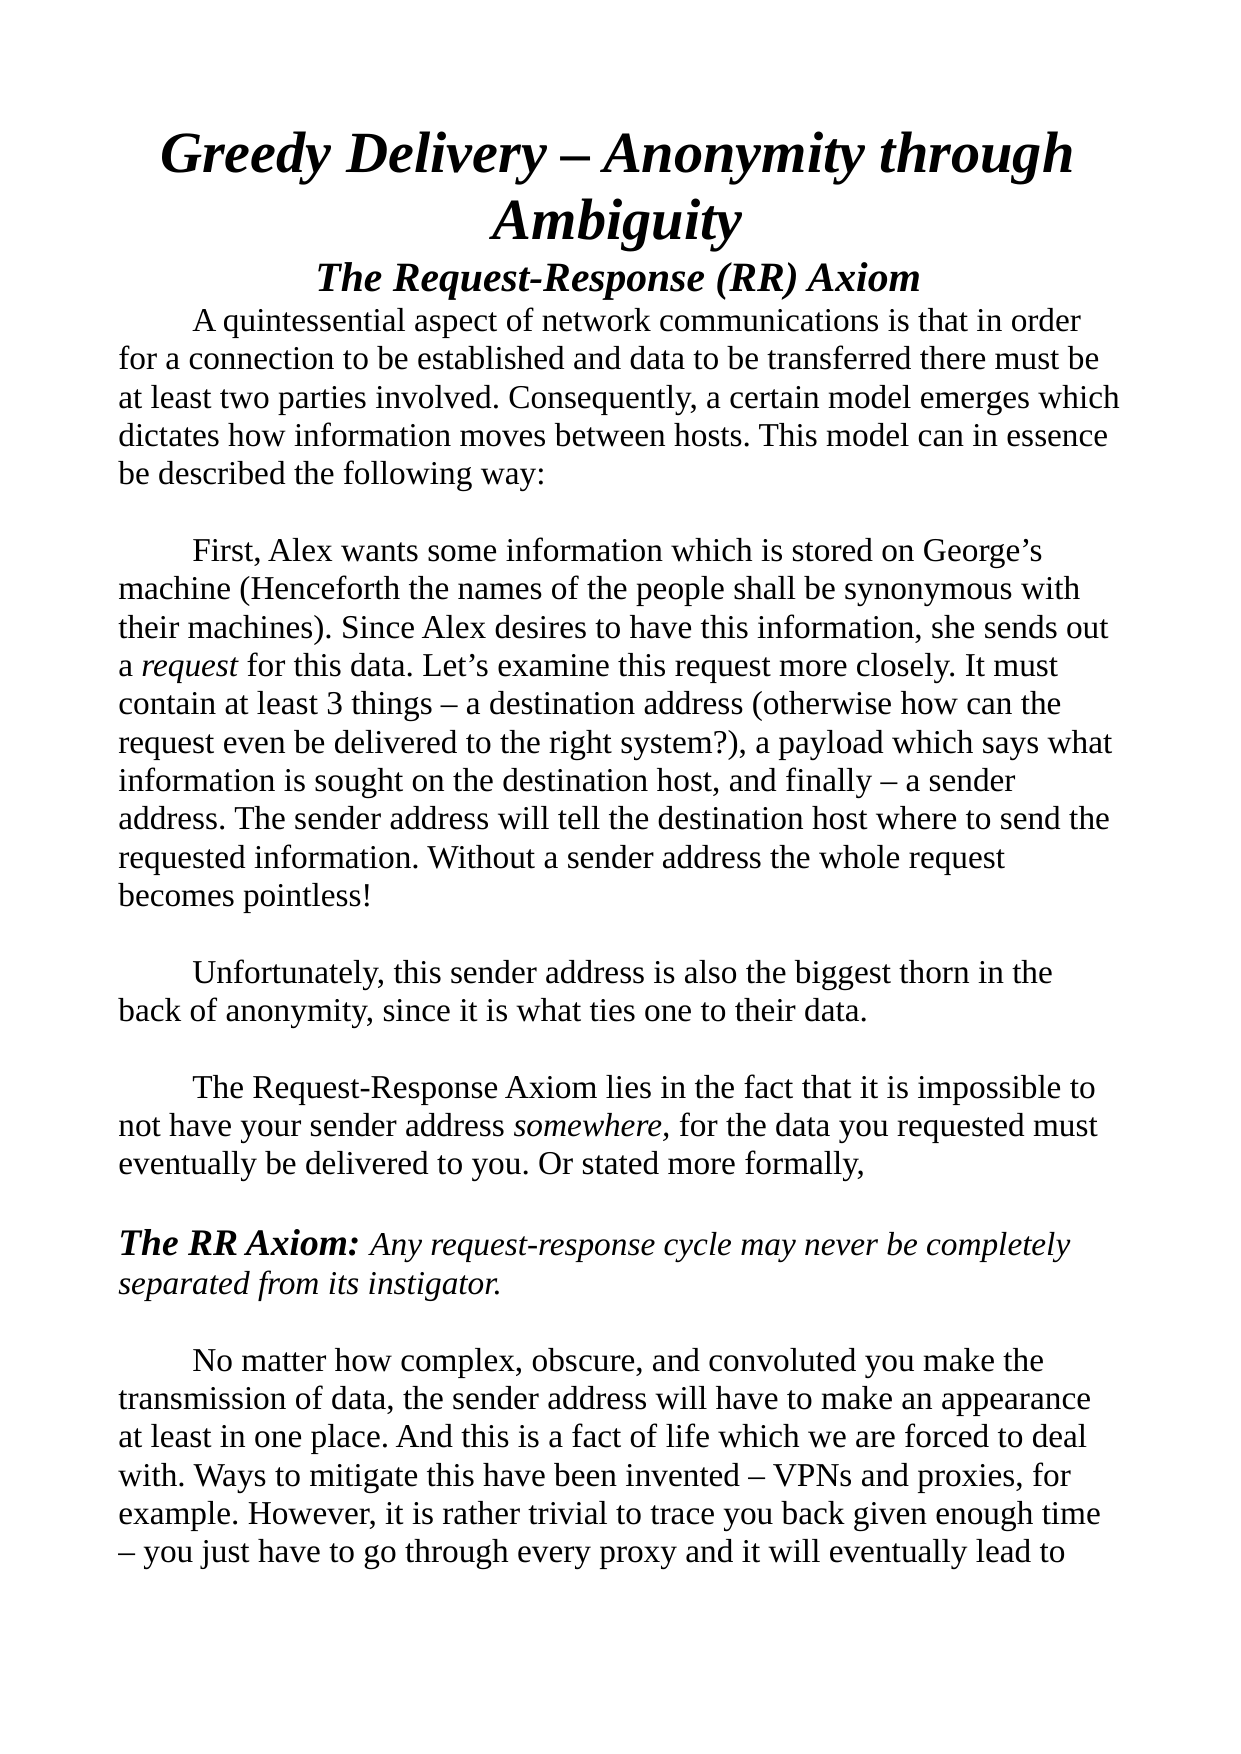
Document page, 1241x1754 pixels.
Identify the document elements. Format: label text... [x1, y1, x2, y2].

text The RR Axiom: Any request-response cycle may never be completely separated from its instigator. [118, 1220, 1122, 1302]
text No matter how complex, obscure, and convoluted you make the transmission of data, the sender address will have to make an appearance at least in one place. And this is a fact of life which we are forced to deal with. Ways to mitigate this have been invented – VPNs and proxies, for example. However, it is rather trivial to trace you back given enough time – you just have to go through every proxy and it will eventually lead to [118, 1340, 1122, 1570]
text First, Alex wants some information which is stored on George’s machine (Henceforth the names of the people shall be synonymous with their machines). Since Alex desires to have this information, she sends out a request for this data. Let’s examine this request more closely. It must contain at least 3 things – a destination address (otherwise how can the request even be delivered to the right system?), a payload which says what information is sought on the destination host, and finally – a sender address. The sender address will tell the destination host where to send the requested information. Without a sender address the whole request becomes pointless! [118, 530, 1122, 913]
text A quintessential aspect of network communications is that in order for a connection to be established and data to be transferred there must be at least two parties involved. Consequently, a certain model emerges which dictates how information moves between hosts. This model can in essence be described the following way: [118, 300, 1122, 492]
text The Request-Response (RR) Axiom [118, 252, 1122, 300]
text Unfortunately, this sender address is also the biggest thorn in the back of anonymity, since it is what ties one to their data. [118, 952, 1122, 1028]
text Greedy Delivery – Anonymity through Ambiguity [118, 118, 1122, 252]
text The Request-Response Axiom lies in the fact that it is impossible to not have your sender address somewhere, for the data you requested must eventually be delivered to you. Or stated more formally, [118, 1067, 1122, 1182]
